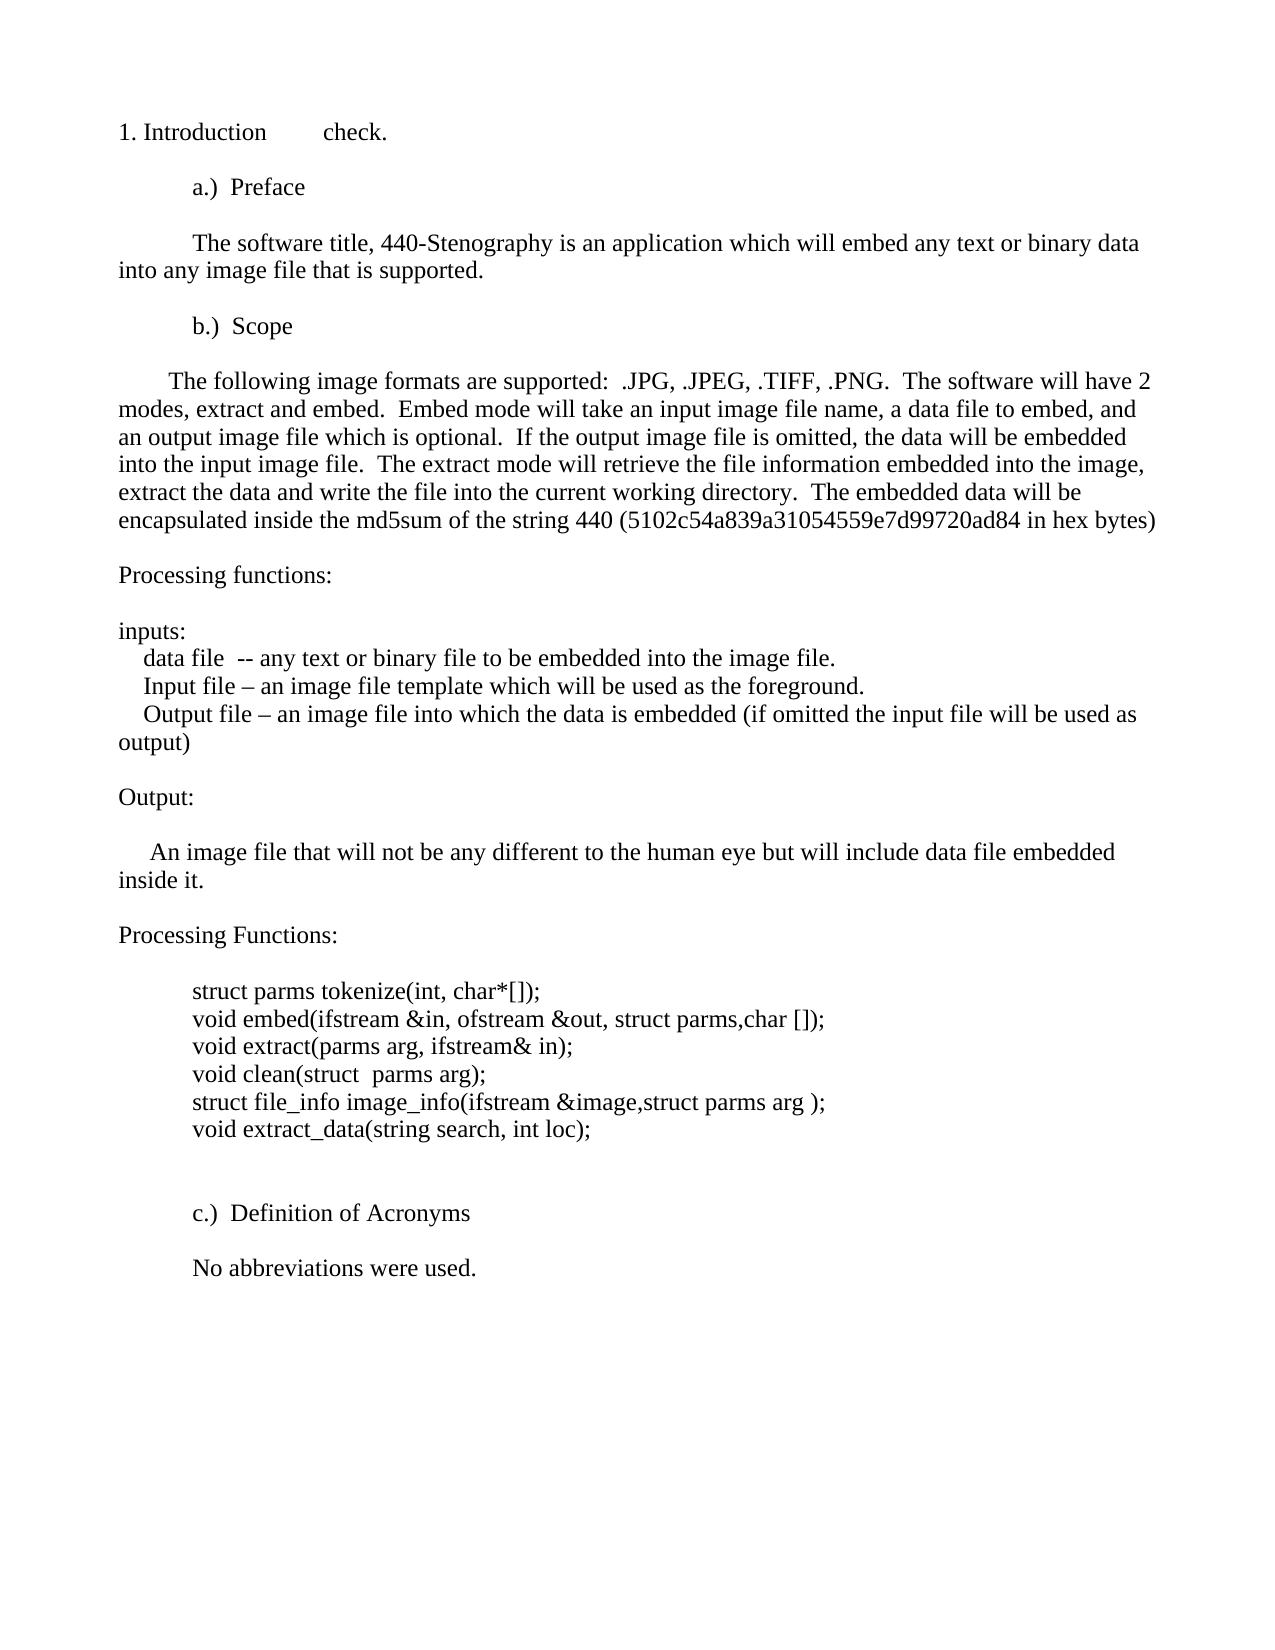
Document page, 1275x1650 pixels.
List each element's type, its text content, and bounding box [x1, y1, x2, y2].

text An image file that will not be any different to the human eye but will include data file embedded inside it. [118, 838, 1157, 894]
text void extract_data(string search, int loc); [118, 1116, 1157, 1143]
text struct file_info image_info(ifstream &image,struct parms arg ); [118, 1088, 1157, 1116]
text The following image formats are supported: .JPG, .JPEG, .TIFF, .PNG. The software will have 2 modes, extract and embed. Embed mode will take an input image file name, a data file to embed, and an output image file which is optional. If the output image file is omitted, the data will be embedded into the input image file. The extract mode will retrieve the file information embedded into the image, extract the data and write the file into the current working directory. The embedded data will be encapsulated inside the md5sum of the string 440 (5102c54a839a31054559e7d99720ad84 in hex bytes) [118, 367, 1157, 534]
text a.) Preface [118, 173, 1157, 201]
text 1. Introduction check. [118, 118, 1157, 146]
text struct parms tokenize(int, char*[]); [118, 977, 1157, 1005]
text data file -- any text or binary file to be embedded into the image file. [118, 644, 1157, 672]
text inputs: [118, 617, 1157, 644]
text void extract(parms arg, ifstream& in); [118, 1032, 1157, 1060]
text b.) Scope [118, 312, 1157, 340]
text void clean(struct parms arg); [118, 1060, 1157, 1088]
text No abbreviations were used. [118, 1254, 1157, 1282]
text The software title, 440-Stenography is an application which will embed any text or binary data into any image file that is supported. [118, 229, 1157, 312]
text Output file – an image file into which the data is embedded (if omitted the input file will be used as output) [118, 700, 1157, 755]
text c.) Definition of Acronyms [118, 1199, 1157, 1226]
text Processing functions: [118, 561, 1157, 589]
text Processing Functions: [118, 922, 1157, 949]
text Input file – an image file template which will be used as the foreground. [118, 672, 1157, 700]
text Output: [118, 783, 1157, 811]
text void embed(ifstream &in, ofstream &out, struct parms,char []); [118, 1005, 1157, 1032]
